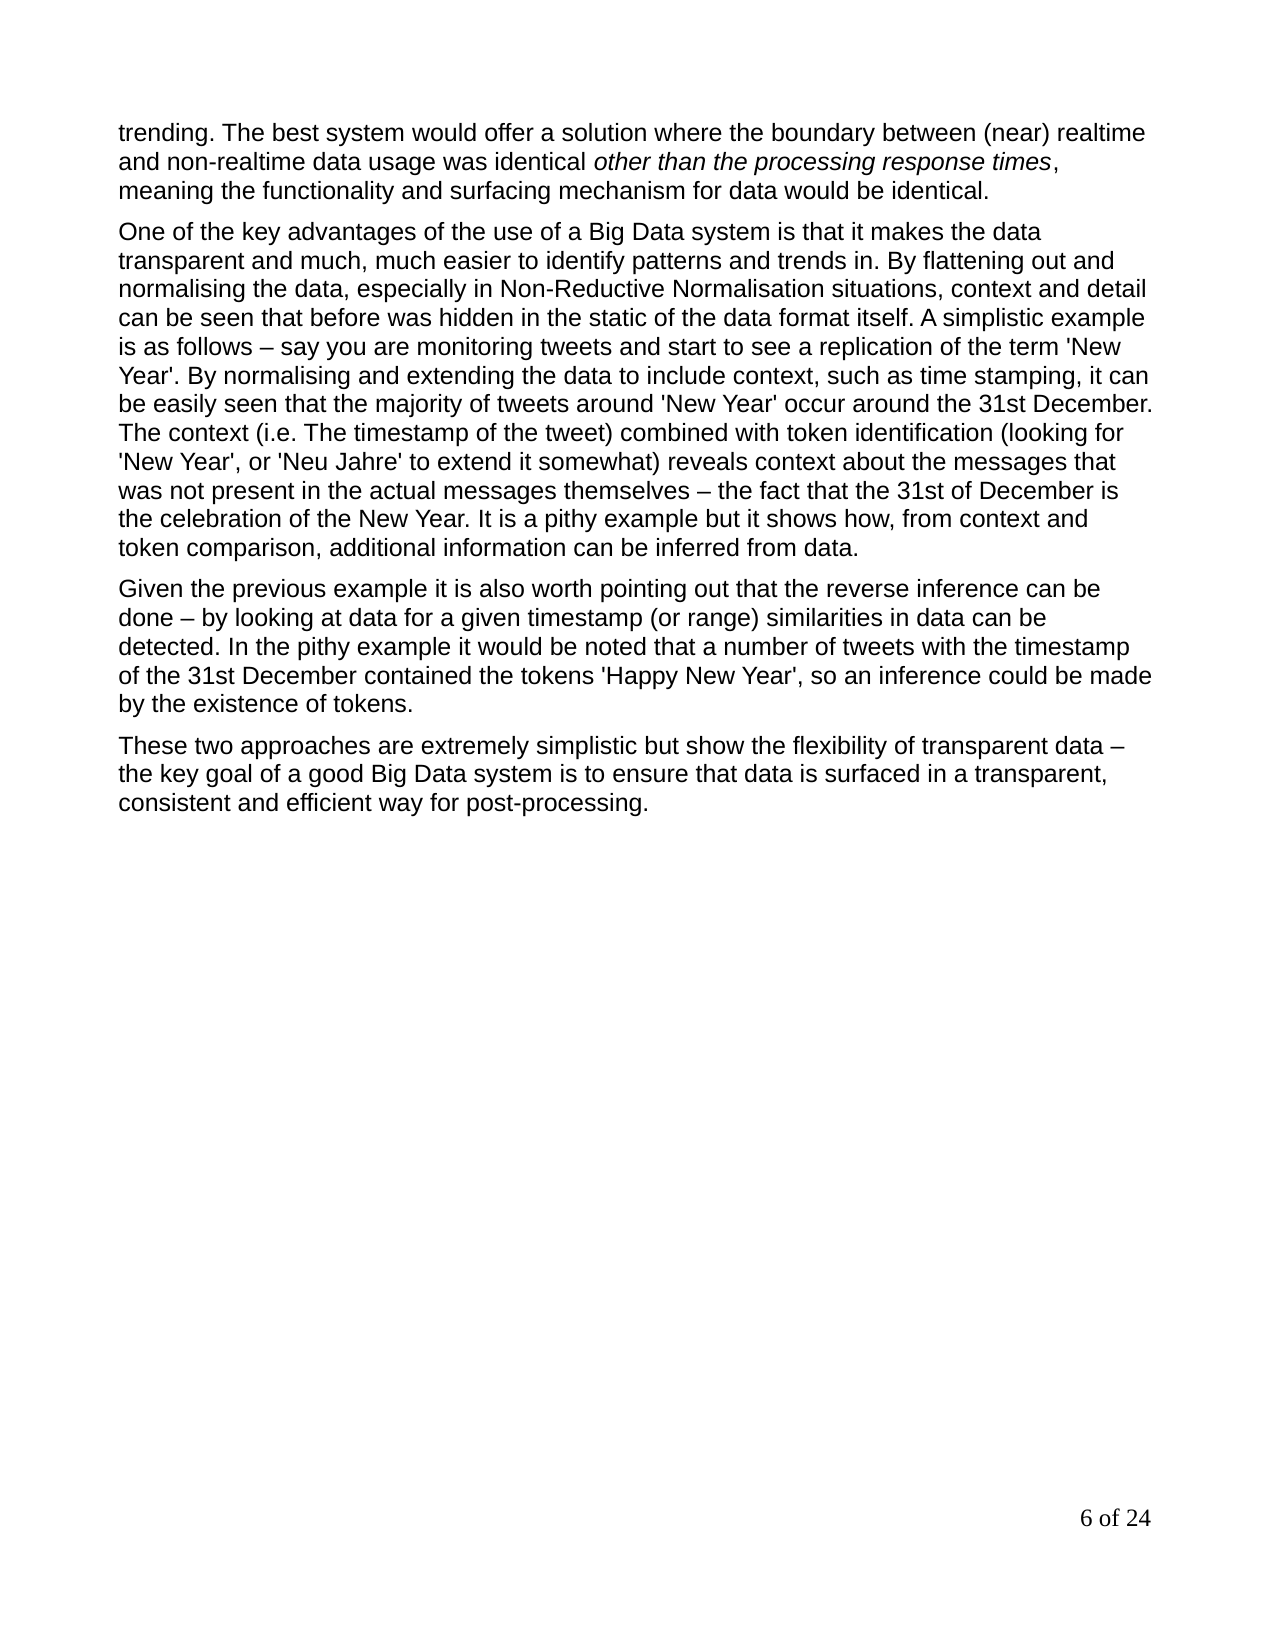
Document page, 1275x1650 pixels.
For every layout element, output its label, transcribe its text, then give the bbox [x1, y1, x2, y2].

text Given the previous example it is also worth pointing out that the reverse inference can be done – by looking at data for a given timestamp (or range) similarities in data can be detected. In the pithy example it would be noted that a number of tweets with the timestamp of the 31st December contained the tokens 'Happy New Year', so an inference could be made by the existence of tokens. [118, 574, 1157, 718]
text These two approaches are extremely simplistic but show the flexibility of transparent data – the key goal of a good Big Data system is to ensure that data is surfaced in a transparent, consistent and efficient way for post-processing. [118, 731, 1157, 817]
text One of the key advantages of the use of a Big Data system is that it makes the data transparent and much, much easier to identify patterns and trends in. By flattening out and normalising the data, especially in Non-Reductive Normalisation situations, context and detail can be seen that before was hidden in the static of the data format itself. A simplistic example is as follows – say you are monitoring tweets and start to see a replication of the term 'New Year'. By normalising and extending the data to include context, such as time stamping, it can be easily seen that the majority of tweets around 'New Year' occur around the 31st December. The context (i.e. The timestamp of the tweet) combined with token identification (looking for 'New Year', or 'Neu Jahre' to extend it somewhat) reveals context about the messages that was not present in the actual messages themselves – the fact that the 31st of December is the celebration of the New Year. It is a pithy example but it shows how, from context and token comparison, additional information can be inferred from data. [118, 217, 1157, 562]
text trending. The best system would offer a solution where the boundary between (near) realtime and non-realtime data usage was identical other than the processing response times, meaning the functionality and surfacing mechanism for data would be identical. [118, 118, 1157, 204]
